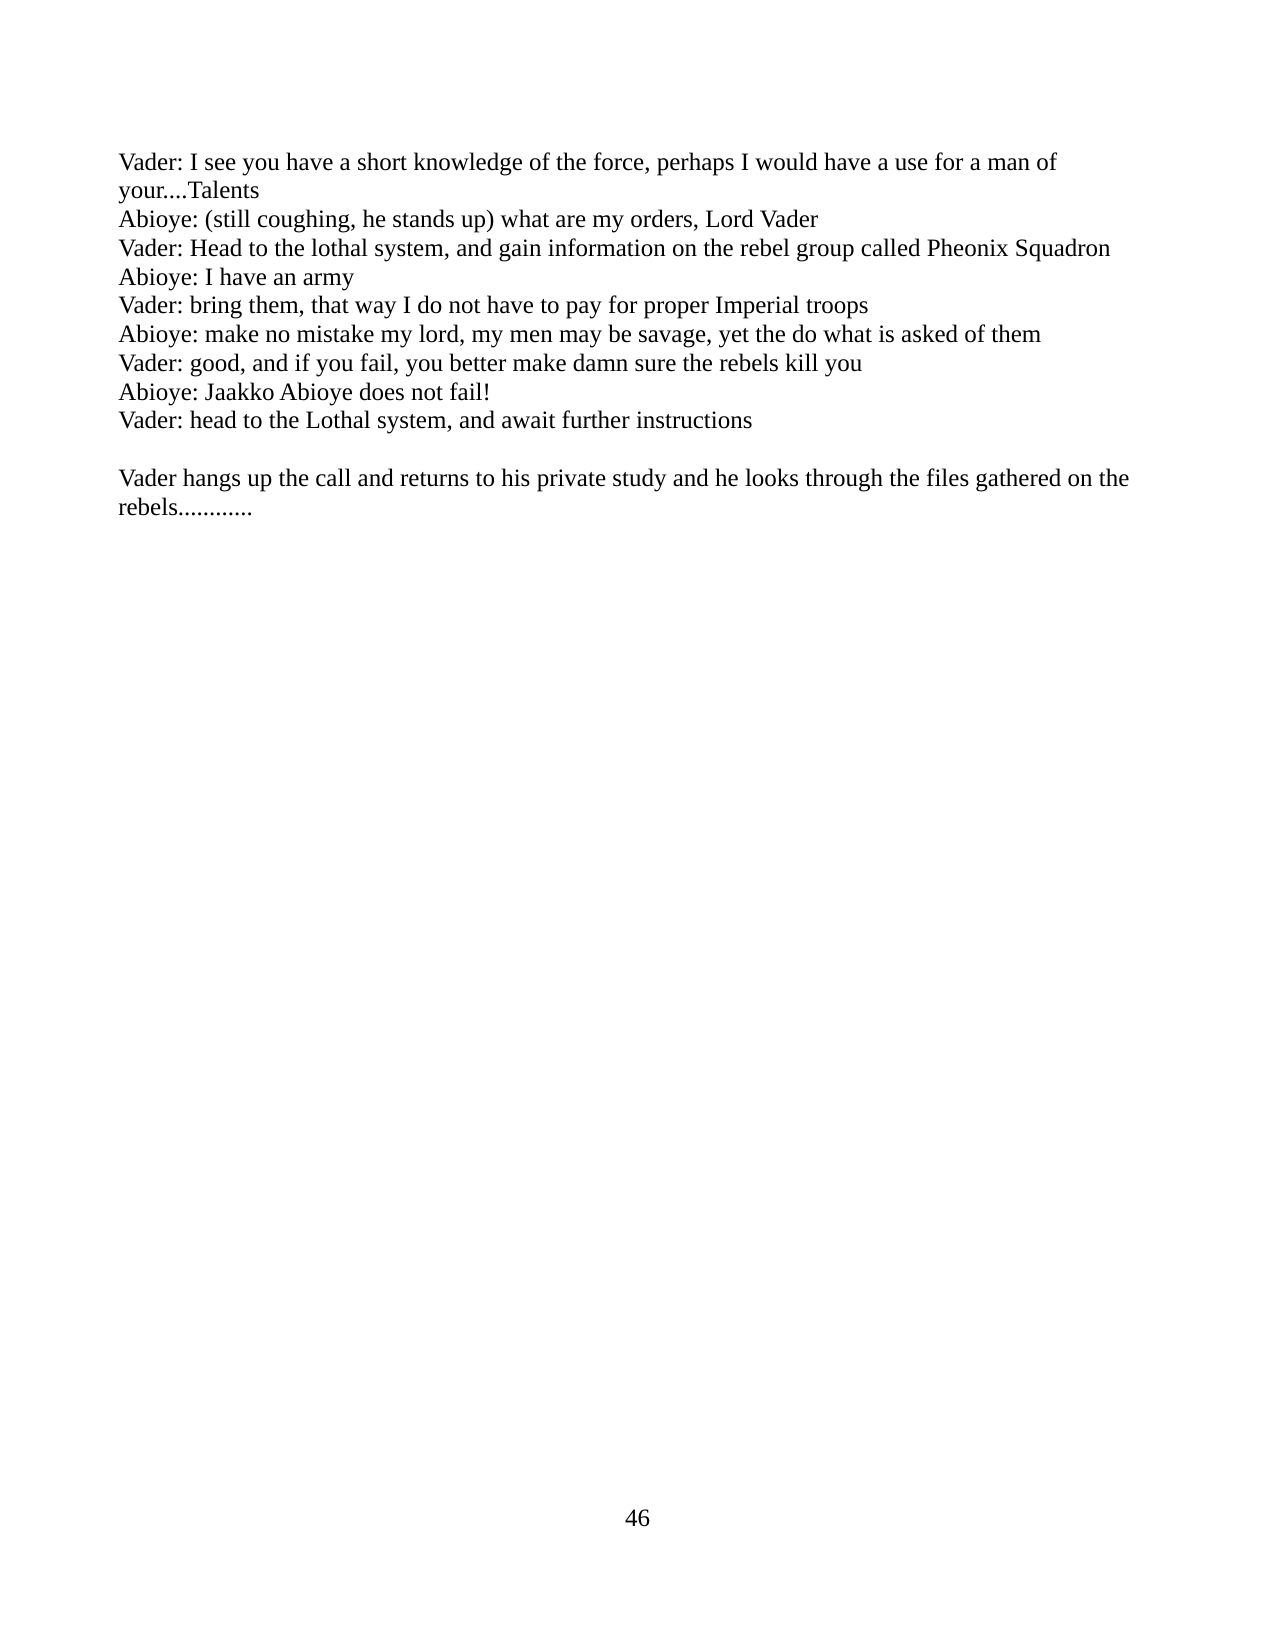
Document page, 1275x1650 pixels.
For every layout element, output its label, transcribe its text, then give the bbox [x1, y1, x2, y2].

text Vader hangs up the call and returns to his private study and he looks through the files gathered on the rebels............ [118, 463, 1157, 521]
text Vader: bring them, that way I do not have to pay for proper Imperial troops [118, 291, 1157, 319]
text Vader: I see you have a short knowledge of the force, perhaps I would have a use for a man of your....Talents [118, 147, 1157, 204]
text Abioye: Jaakko Abioye does not fail! [118, 377, 1157, 406]
text Abioye: I have an army [118, 262, 1157, 291]
text Vader: head to the Lothal system, and await further instructions [118, 406, 1157, 434]
text Vader: good, and if you fail, you better make damn sure the rebels kill you [118, 348, 1157, 377]
text Abioye: (still coughing, he stands up) what are my orders, Lord Vader [118, 204, 1157, 233]
text Abioye: make no mistake my lord, my men may be savage, yet the do what is asked of them [118, 319, 1157, 348]
text Vader: Head to the lothal system, and gain information on the rebel group called Pheonix Squadron [118, 233, 1157, 262]
